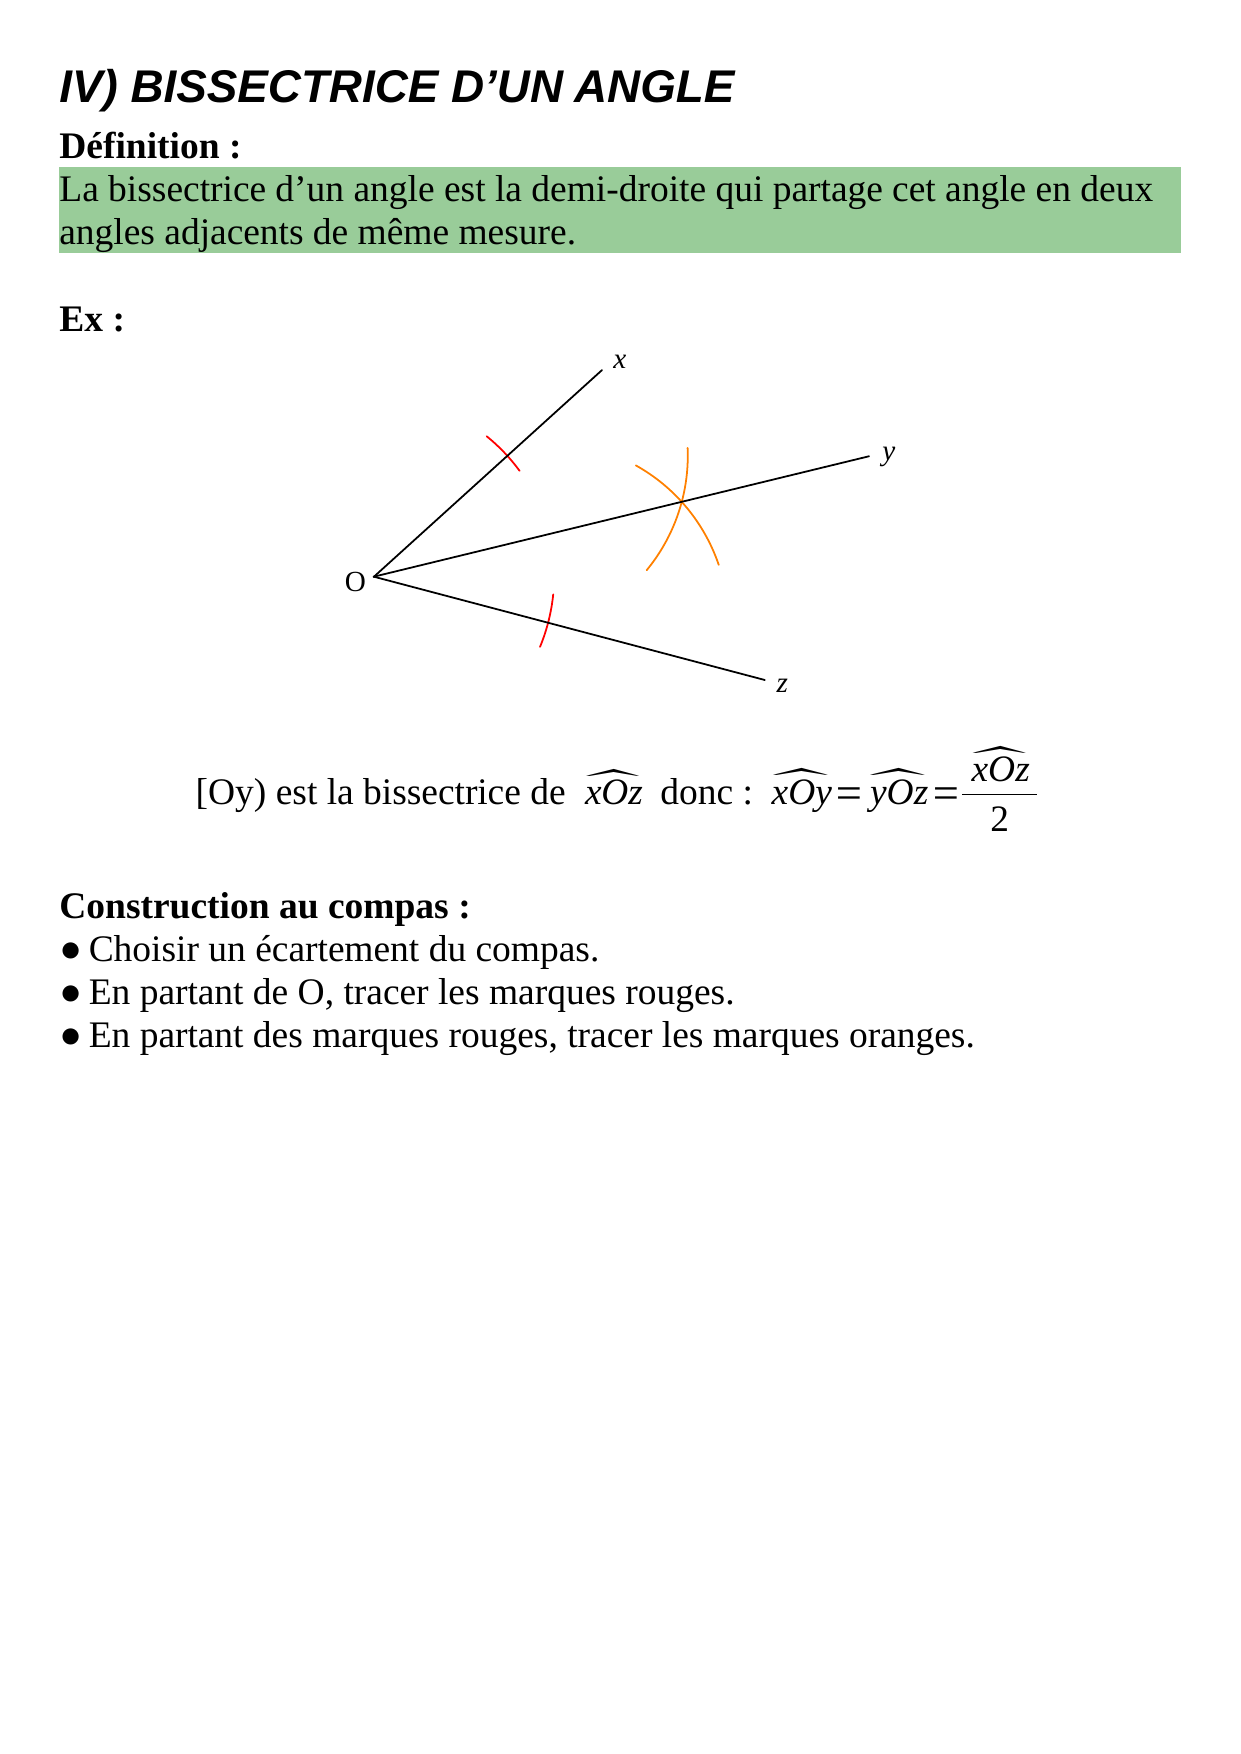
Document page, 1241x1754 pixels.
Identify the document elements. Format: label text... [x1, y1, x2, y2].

text [Oy) est la bissectrice de donc : [59, 744, 1181, 840]
text La bissectrice d’un angle est la demi-droite qui partage cet angle en deux angles adjacents de même mesure. [59, 167, 1181, 253]
list En partant des marques rouges, tracer les marques oranges. [59, 1013, 1181, 1056]
list En partant de O, tracer les marques rouges. [59, 969, 1181, 1013]
list Choisir un écartement du compas. [59, 926, 1181, 969]
list Bissectrice d’un angle [59, 59, 1181, 112]
text Définition : [59, 123, 1181, 167]
text Ex : [59, 296, 1181, 339]
text Construction au compas : [59, 883, 1181, 926]
